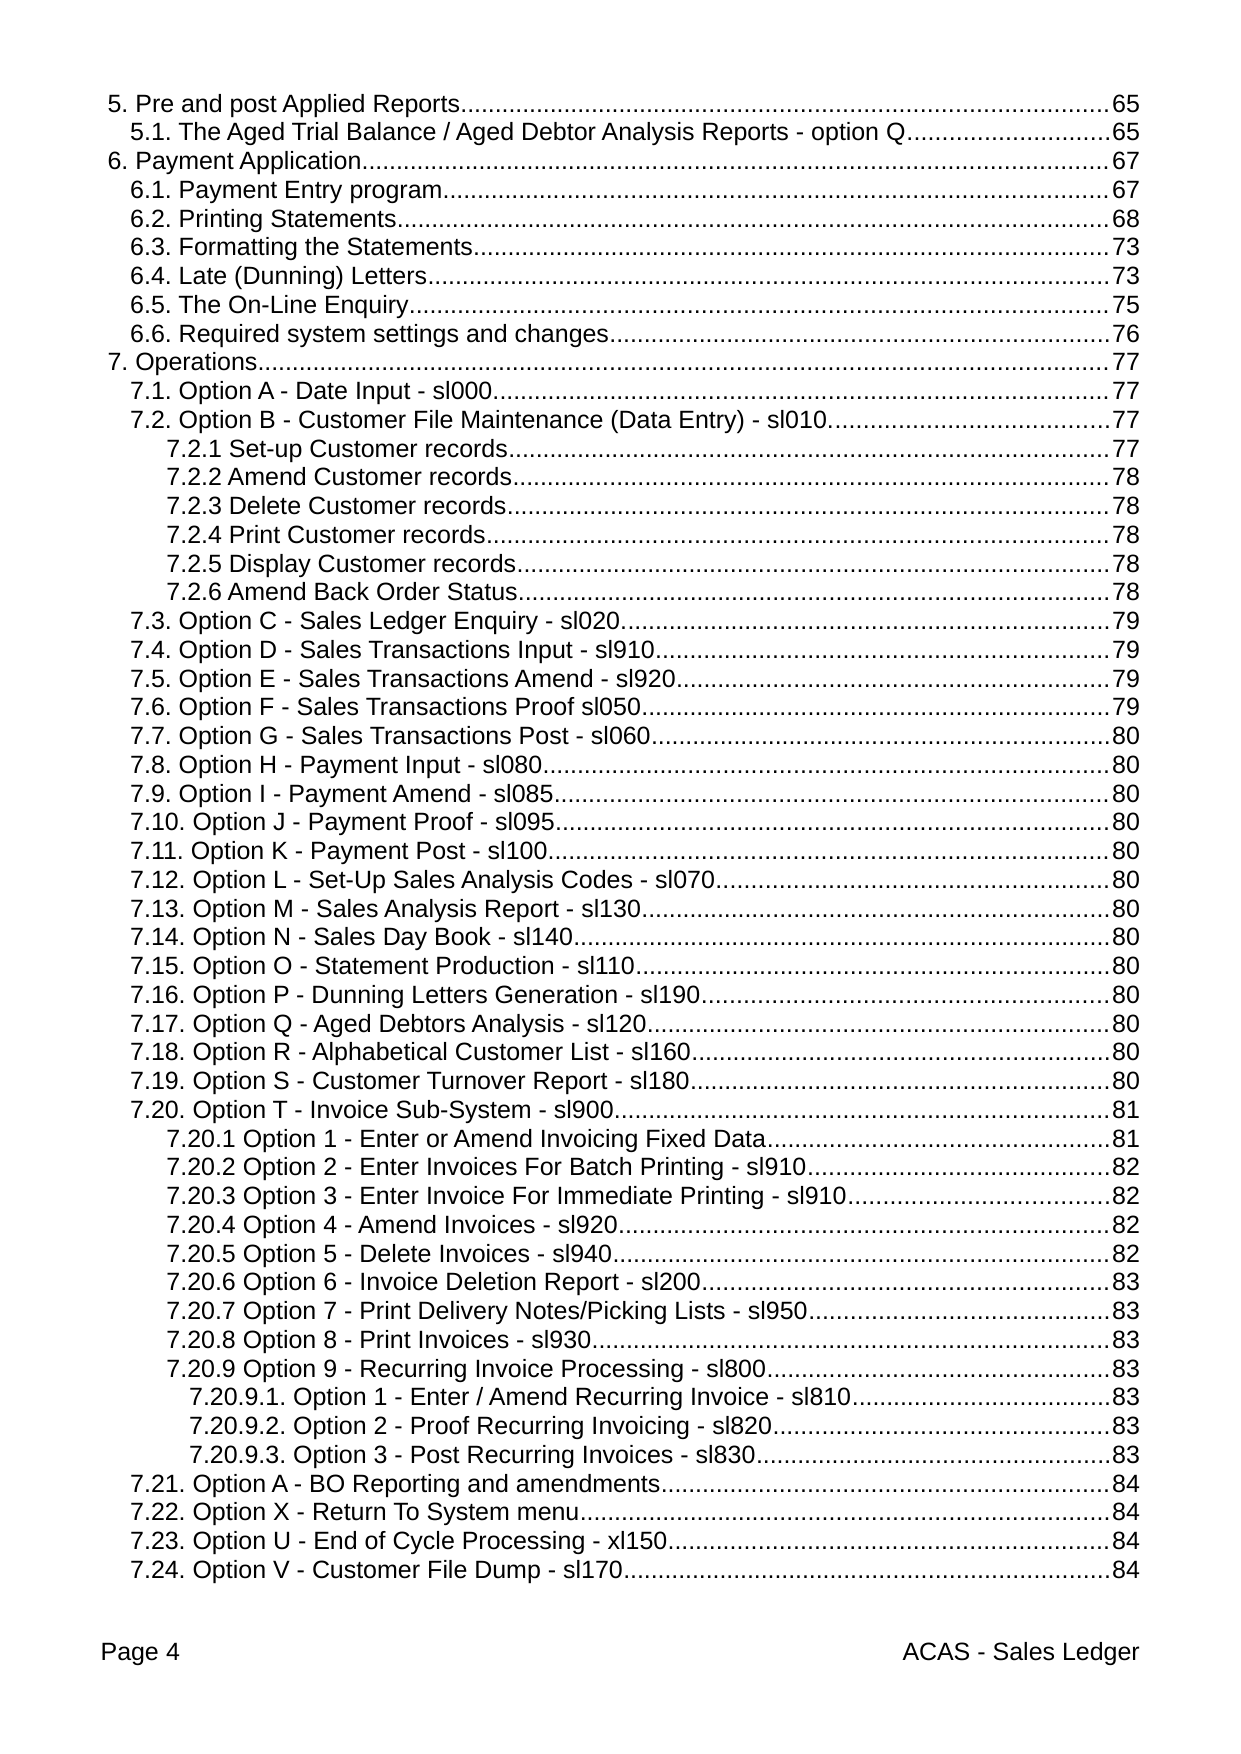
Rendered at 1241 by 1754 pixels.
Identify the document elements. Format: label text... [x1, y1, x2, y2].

text 7.21. Option A - BO Reporting and amendments 84 [130, 1468, 1140, 1497]
text 7.20.6 Option 6 - Invoice Deletion Report - sl200 83 [159, 1267, 1140, 1296]
text 6.6. Required system settings and changes 76 [130, 318, 1140, 347]
text 7.19. Option S - Customer Turnover Report - sl180 80 [130, 1066, 1140, 1095]
text 7.13. Option M - Sales Analysis Report - sl130 80 [130, 893, 1140, 922]
text 7.2.3 Delete Customer records 78 [159, 491, 1140, 520]
text 7.14. Option N - Sales Day Book - sl140 80 [130, 922, 1140, 951]
text 7.12. Option L - Set-Up Sales Analysis Codes - sl070 80 [130, 865, 1140, 893]
text 7.4. Option D - Sales Transactions Input - sl910 79 [130, 635, 1140, 663]
text 7.2.1 Set-up Customer records 77 [159, 433, 1140, 462]
text 7.2.6 Amend Back Order Status 78 [159, 577, 1140, 606]
text 7.20.4 Option 4 - Amend Invoices - sl920 82 [159, 1210, 1140, 1238]
text 7.10. Option J - Payment Proof - sl095 80 [130, 807, 1140, 836]
text 7.8. Option H - Payment Input - sl080 80 [130, 750, 1140, 778]
text 7.17. Option Q - Aged Debtors Analysis - sl120 80 [130, 1008, 1140, 1037]
text 7.23. Option U - End of Cycle Processing - xl150 84 [130, 1526, 1140, 1555]
text 7.20.9 Option 9 - Recurring Invoice Processing - sl800 83 [159, 1353, 1140, 1382]
text 7.2.2 Amend Customer records 78 [159, 462, 1140, 491]
text 7.20.8 Option 8 - Print Invoices - sl930 83 [159, 1325, 1140, 1353]
text 7.20.7 Option 7 - Print Delivery Notes/Picking Lists - sl950 83 [159, 1296, 1140, 1325]
text 6.1. Payment Entry program 67 [130, 175, 1140, 203]
text 7.1. Option A - Date Input - sl000. 77 [130, 376, 1140, 405]
text 5. Pre and post Applied Reports 65 [100, 88, 1140, 117]
text 7.20.9.2. Option 2 - Proof Recurring Invoicing - sl820 83 [189, 1411, 1140, 1440]
text 7.7. Option G - Sales Transactions Post - sl060 80 [130, 721, 1140, 750]
text 6.5. The On-Line Enquiry 75 [130, 290, 1140, 318]
text 7.20.5 Option 5 - Delete Invoices - sl940 82 [159, 1238, 1140, 1267]
text 7.20.9.1. Option 1 - Enter / Amend Recurring Invoice - sl810 83 [189, 1382, 1140, 1411]
text 7. Operations 77 [100, 347, 1140, 376]
text 7.18. Option R - Alphabetical Customer List - sl160 80 [130, 1037, 1140, 1066]
text 7.3. Option C - Sales Ledger Enquiry - sl020. 79 [130, 606, 1140, 635]
text 6.3. Formatting the Statements 73 [130, 232, 1140, 261]
text 7.20.3 Option 3 - Enter Invoice For Immediate Printing - sl910 82 [159, 1181, 1140, 1210]
text 7.6. Option F - Sales Transactions Proof sl050 79 [130, 692, 1140, 721]
text 6.2. Printing Statements 68 [130, 203, 1140, 232]
text 7.9. Option I - Payment Amend - sl085 80 [130, 778, 1140, 807]
text 6. Payment Application 67 [100, 146, 1140, 175]
text 7.20.1 Option 1 - Enter or Amend Invoicing Fixed Data 81 [159, 1123, 1140, 1152]
text 7.24. Option V - Customer File Dump - sl170 84 [130, 1555, 1140, 1583]
text 7.15. Option O - Statement Production - sl110 80 [130, 951, 1140, 980]
text 7.5. Option E - Sales Transactions Amend - sl920 79 [130, 663, 1140, 692]
text 7.16. Option P - Dunning Letters Generation - sl190 80 [130, 980, 1140, 1008]
text 7.11. Option K - Payment Post - sl100 80 [130, 836, 1140, 865]
text 7.20. Option T - Invoice Sub-System - sl900 81 [130, 1095, 1140, 1123]
text 7.2.5 Display Customer records 78 [159, 548, 1140, 577]
text 7.22. Option X - Return To System menu 84 [130, 1497, 1140, 1526]
text 6.4. Late (Dunning) Letters 73 [130, 261, 1140, 290]
text 5.1. The Aged Trial Balance / Aged Debtor Analysis Reports - option Q 65 [130, 117, 1140, 146]
text 7.2. Option B - Customer File Maintenance (Data Entry) - sl010. 77 [130, 405, 1140, 433]
text 7.20.9.3. Option 3 - Post Recurring Invoices - sl830 83 [189, 1440, 1140, 1468]
text 7.20.2 Option 2 - Enter Invoices For Batch Printing - sl910 82 [159, 1152, 1140, 1181]
text 7.2.4 Print Customer records 78 [159, 520, 1140, 548]
